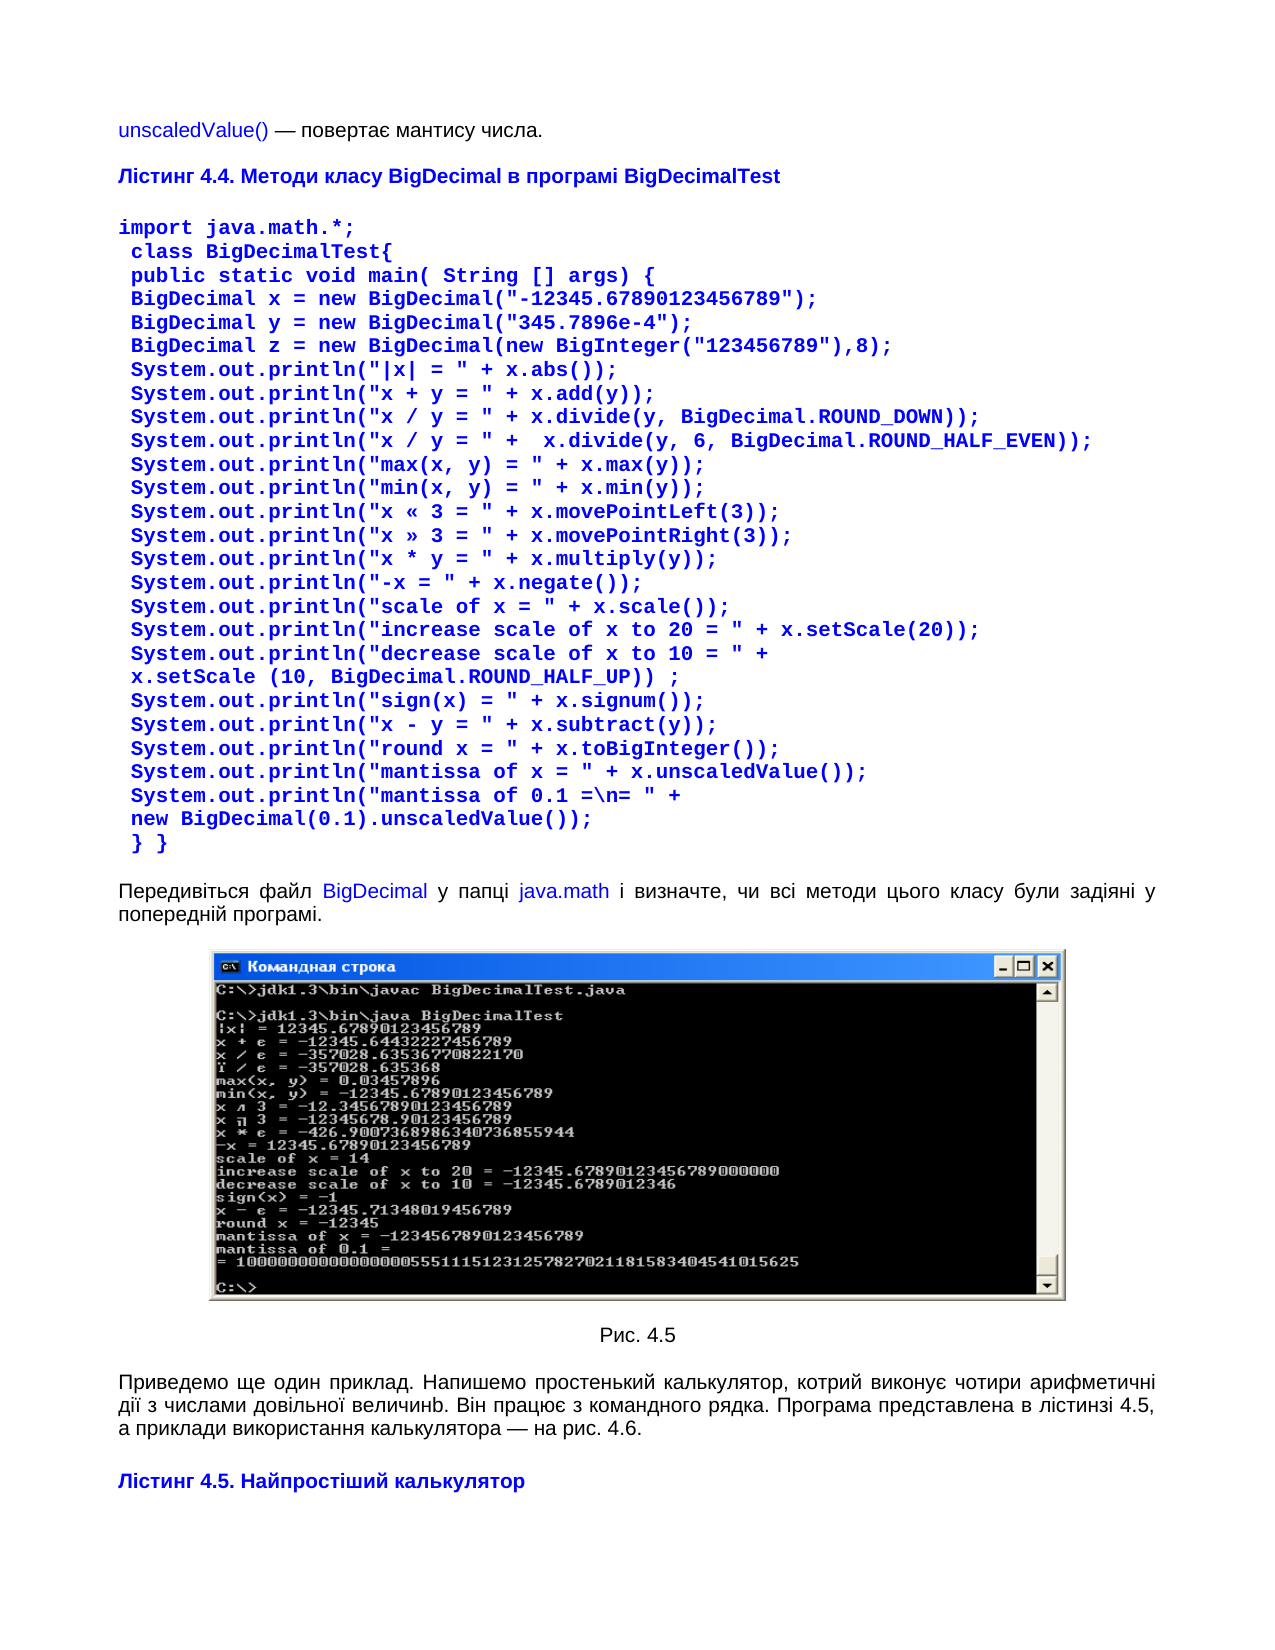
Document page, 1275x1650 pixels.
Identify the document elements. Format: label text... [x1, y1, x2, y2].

text Лістинг 4.4. Методи класу BigDecimal в програмі BigDecimalTest [118, 164, 1157, 188]
text Лістинг 4.5. Найпростіший калькулятор [118, 1470, 1157, 1493]
text BigDecimal z = new BigDecimal(new BigInteger("123456789"),8); [118, 336, 1157, 359]
text BigDecimal y = new BigDecimal("345.7896e-4"); [118, 312, 1157, 336]
text import java.math.*; [118, 217, 1157, 241]
text System.out.println("increase scale of x to 20 = " + x.setScale(20)); [118, 619, 1157, 643]
text new BigDecimal(0.1).unscaledValue()); [118, 808, 1157, 832]
text System.out.println("x * у = " + x.multiply(y)); [118, 548, 1157, 572]
text System.out.println("min(x, y) = " + x.min(y)); [118, 477, 1157, 501]
text System.out.println("x + у = " + x.add(y)); [118, 383, 1157, 406]
text System.out.println("scale of x = " + x.scale()); [118, 596, 1157, 619]
text System.out.println("x / у = " + x.divide(y, BigDecimal.ROUND_DOWN)); [118, 406, 1157, 430]
text unscaledValue() — повертає мантису числа. [118, 118, 1157, 141]
text class BigDecimalTest{ [118, 241, 1157, 264]
text System.out.println("-x = " + x.negate()); [118, 572, 1157, 596]
text Рис. 4.5 [118, 1324, 1157, 1347]
text } } [118, 832, 1157, 856]
text System.out.println("max(x, y) = " + x.max(y)); [118, 454, 1157, 477]
text System.out.println("round x = " + x.toBigInteger()); [118, 737, 1157, 761]
picture [209, 949, 1066, 1301]
text Приведемо ще один приклад. Напишемо простенький калькулятор, котрий виконує чотири арифметичні дії з числами довільної величинb. Він працює з командного рядка. Програма представлена в лістинзі 4.5, а приклади використання калькулятора — на рис. 4.6. [118, 1371, 1157, 1440]
text x.setScale (10, BigDecimal.ROUND_HALF_UP)) ; [118, 667, 1157, 690]
text System.out.println("|x| = " + x.abs()); [118, 359, 1157, 383]
text System.out.println("x » 3 = " + x.movePointRight(3)); [118, 525, 1157, 548]
text BigDecimal x = new BigDecimal("-12345.67890123456789"); [118, 288, 1157, 312]
text public static void main( String [] args) { [118, 264, 1157, 288]
text System.out.println("mantissa of x = " + x.unscaledValue()); [118, 761, 1157, 785]
text System.out.println("x « 3 = " + x.movePointLeft(3)); [118, 501, 1157, 525]
text System.out.println("mantissa of 0.1 =\n= " + [118, 785, 1157, 808]
text Передивіться файл BigDecimal у папці java.math і визначте, чи всі методи цього класу були задіяні у попередній програмі. [118, 879, 1157, 926]
text System.out.println("decrease scale of x to 10 = " + [118, 643, 1157, 667]
text System.out.println("х / у = " + x.divide(y, 6, BigDecimal.ROUND_HALF_EVEN)); [118, 430, 1157, 454]
text System.out.println("sign(x) = " + x.signum()); [118, 690, 1157, 714]
text System.out.println("x - у = " + x.subtract(y)); [118, 714, 1157, 737]
